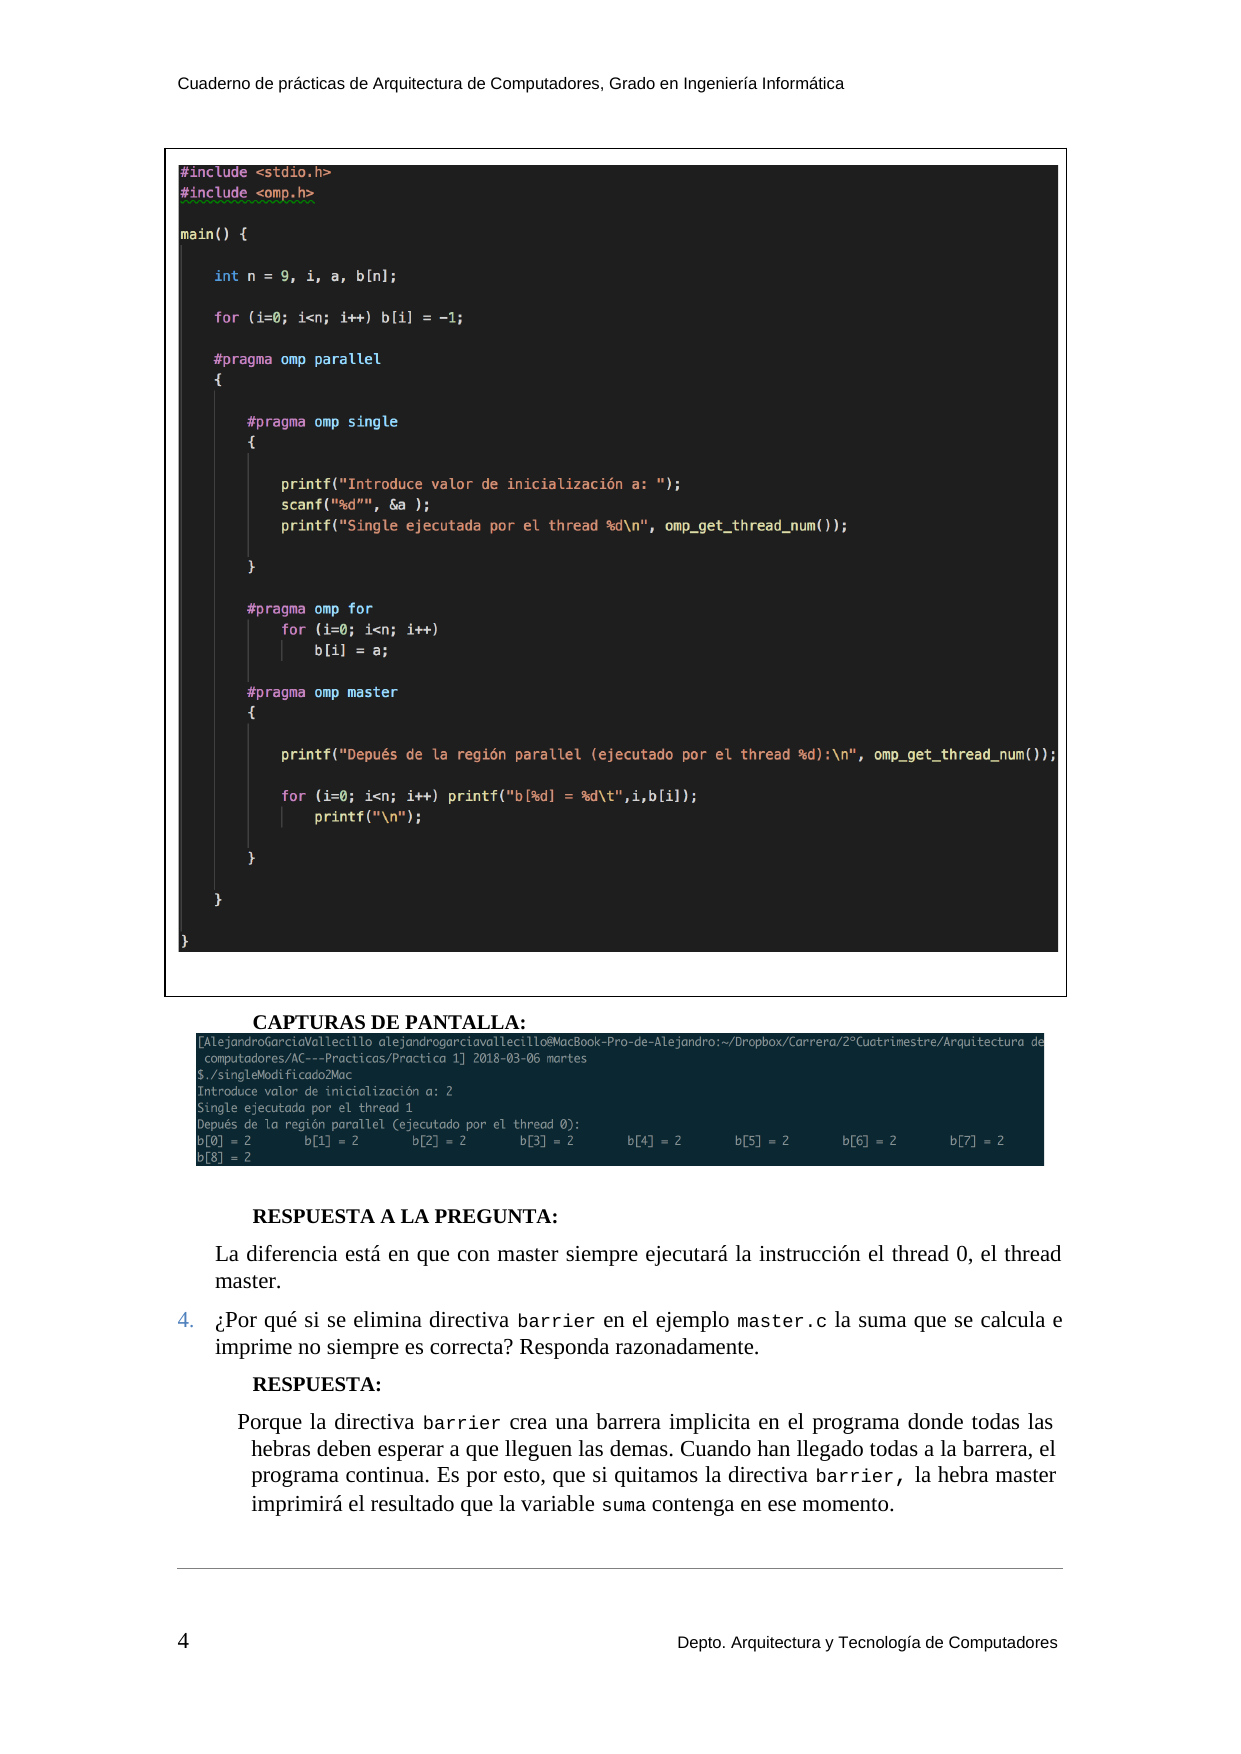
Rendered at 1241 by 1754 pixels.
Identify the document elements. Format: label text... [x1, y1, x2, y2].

picture [178, 165, 1059, 952]
text CAPTURAS DE PANTALLA: [252, 1010, 1063, 1034]
text RESPUESTA: [252, 1372, 1063, 1396]
text La diferencia está en que con master siempre ejecutará la instrucción el thread 0, el thread master. [215, 1241, 1063, 1293]
text Porque la directiva barrier crea una barrera implicita en el programa donde todas las hebras deben esperar a que lleguen las demas. Cuando han llegado todas a la barrera, el programa continua. Es por esto, que si quitamos la directiva barrier, la hebra master imprimirá el resultado que la variable suma contenga en ese momento. [177, 1408, 1063, 1517]
text RESPUESTA A LA PREGUNTA: [252, 1204, 1063, 1228]
list ¿Por qué si se elimina directiva barrier en el ejemplo master.c la suma que se calcula e imprime no siempre es correcta? Responda razonadamente. [177, 1306, 1063, 1359]
table_header [166, 149, 1066, 996]
picture [196, 1033, 1045, 1166]
